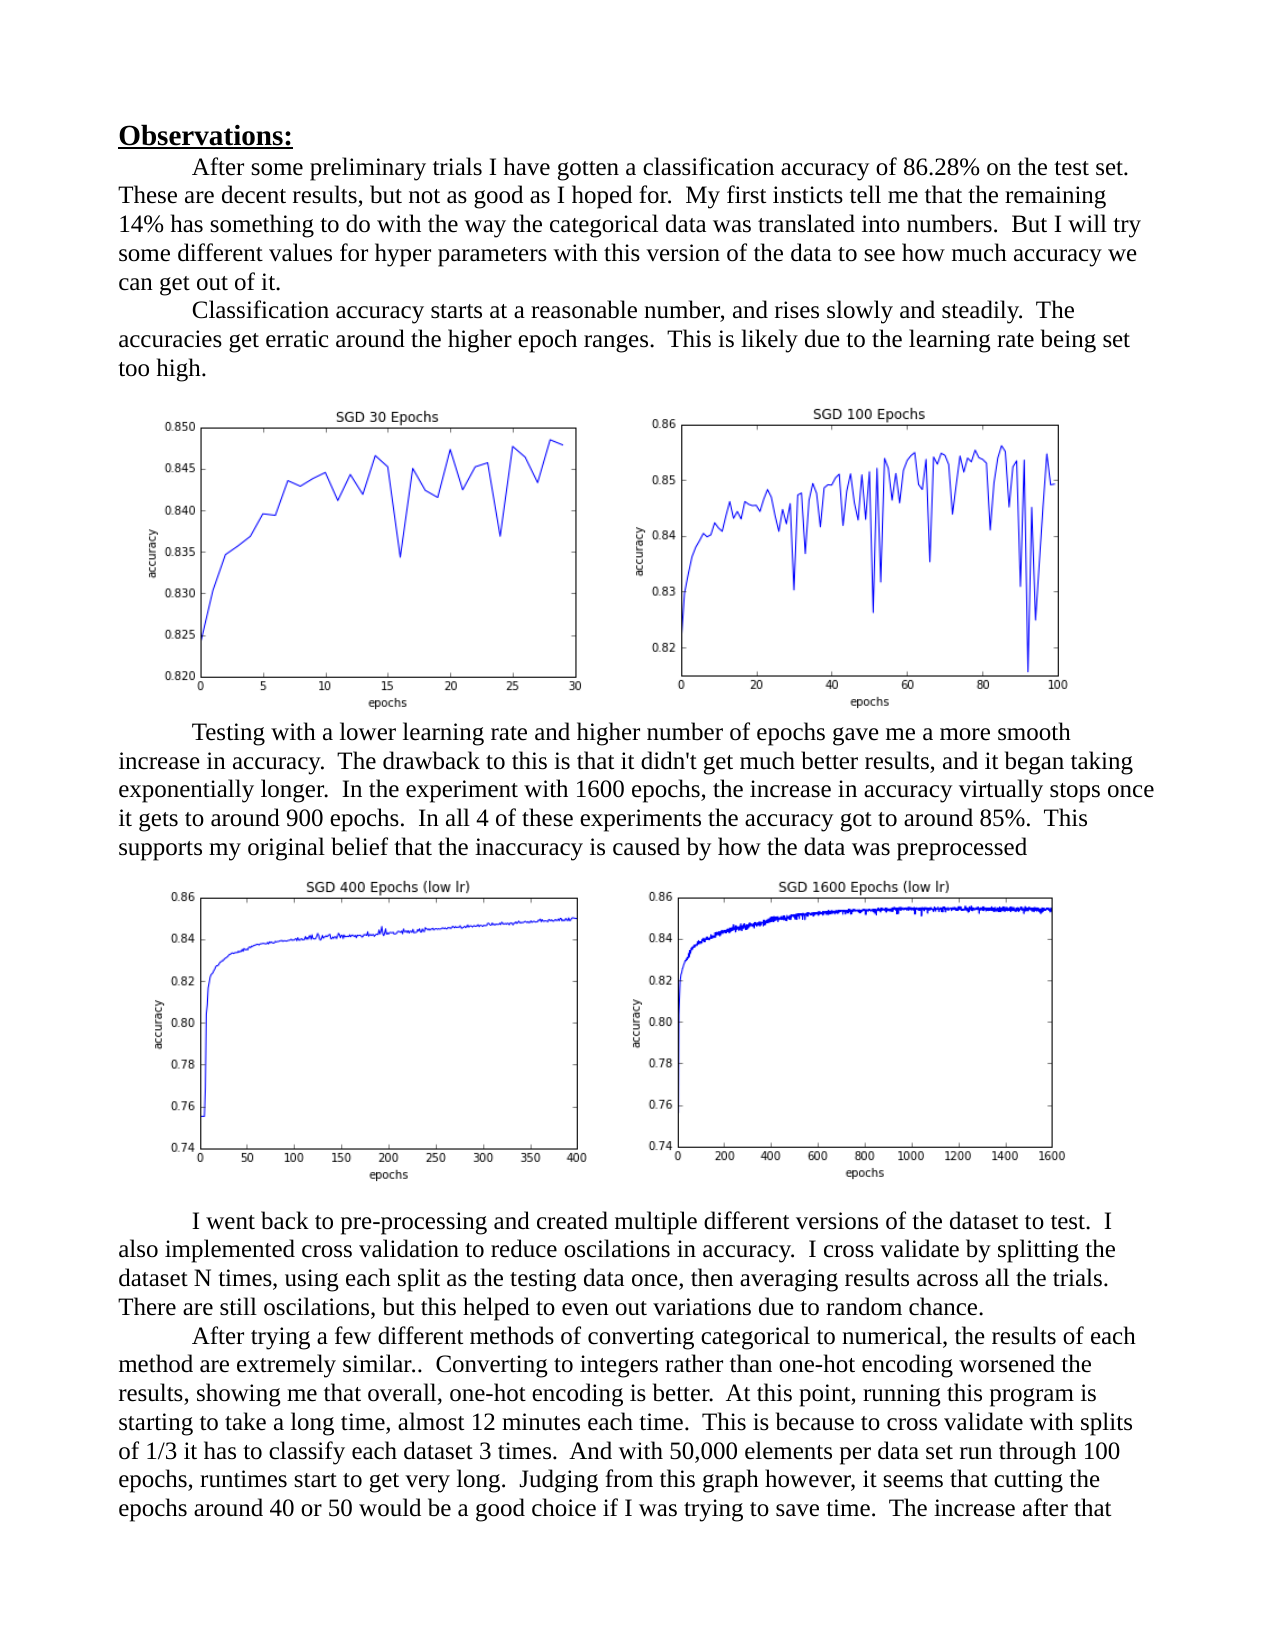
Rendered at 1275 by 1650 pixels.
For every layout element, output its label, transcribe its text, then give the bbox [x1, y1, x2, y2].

text After some preliminary trials I have gotten a classification accuracy of 86.28% on the test set. These are decent results, but not as good as I hoped for. My first insticts tell me that the remaining 14% has something to do with the way the categorical data was translated into numbers. But I will try some different values for hyper parameters with this version of the data to see how much accuracy we can get out of it. [118, 152, 1157, 295]
text Testing with a lower learning rate and higher number of epochs gave me a more smooth increase in accuracy. The drawback to this is that it didn't get much better results, and it began taking exponentially longer. In the experiment with 1600 epochs, the increase in accuracy virtually stops once it gets to around 900 epochs. In all 4 of these experiments the accuracy got to around 85%. This supports my original belief that the inaccuracy is caused by how the data was preprocessed [118, 554, 1157, 861]
picture [623, 873, 1074, 1187]
text Classification accuracy starts at a reasonable number, and rises slowly and steadily. The accuracies get erratic around the higher epoch ranges. This is likely due to the learning rate being set too high. [118, 295, 1157, 382]
text After trying a few different methods of converting categorical to numerical, the results of each method are extremely similar.. Converting to integers rather than one-hot encoding worsened the results, showing me that overall, one-hot encoding is better. At this point, running this program is starting to take a long time, almost 12 minutes each time. This is because to cross validate with splits of 1/3 it has to classify each dataset 3 times. And with 50,000 elements per data set run through 100 epochs, runtimes start to get very long. Judging from this graph however, it seems that cutting the epochs around 40 or 50 would be a good choice if I was trying to save time. The increase after that [118, 1321, 1157, 1522]
text I went back to pre-processing and created multiple different versions of the dataset to test. I also implemented cross validation to reduce oscilations in accuracy. I cross validate by splitting the dataset N times, using each split as the testing data once, then averaging results across all the trials. There are still oscilations, but this helped to even out variations due to random chance. [118, 1062, 1157, 1321]
text Observations: [118, 118, 1157, 152]
picture [139, 403, 589, 717]
picture [626, 400, 1077, 716]
picture [145, 873, 596, 1189]
